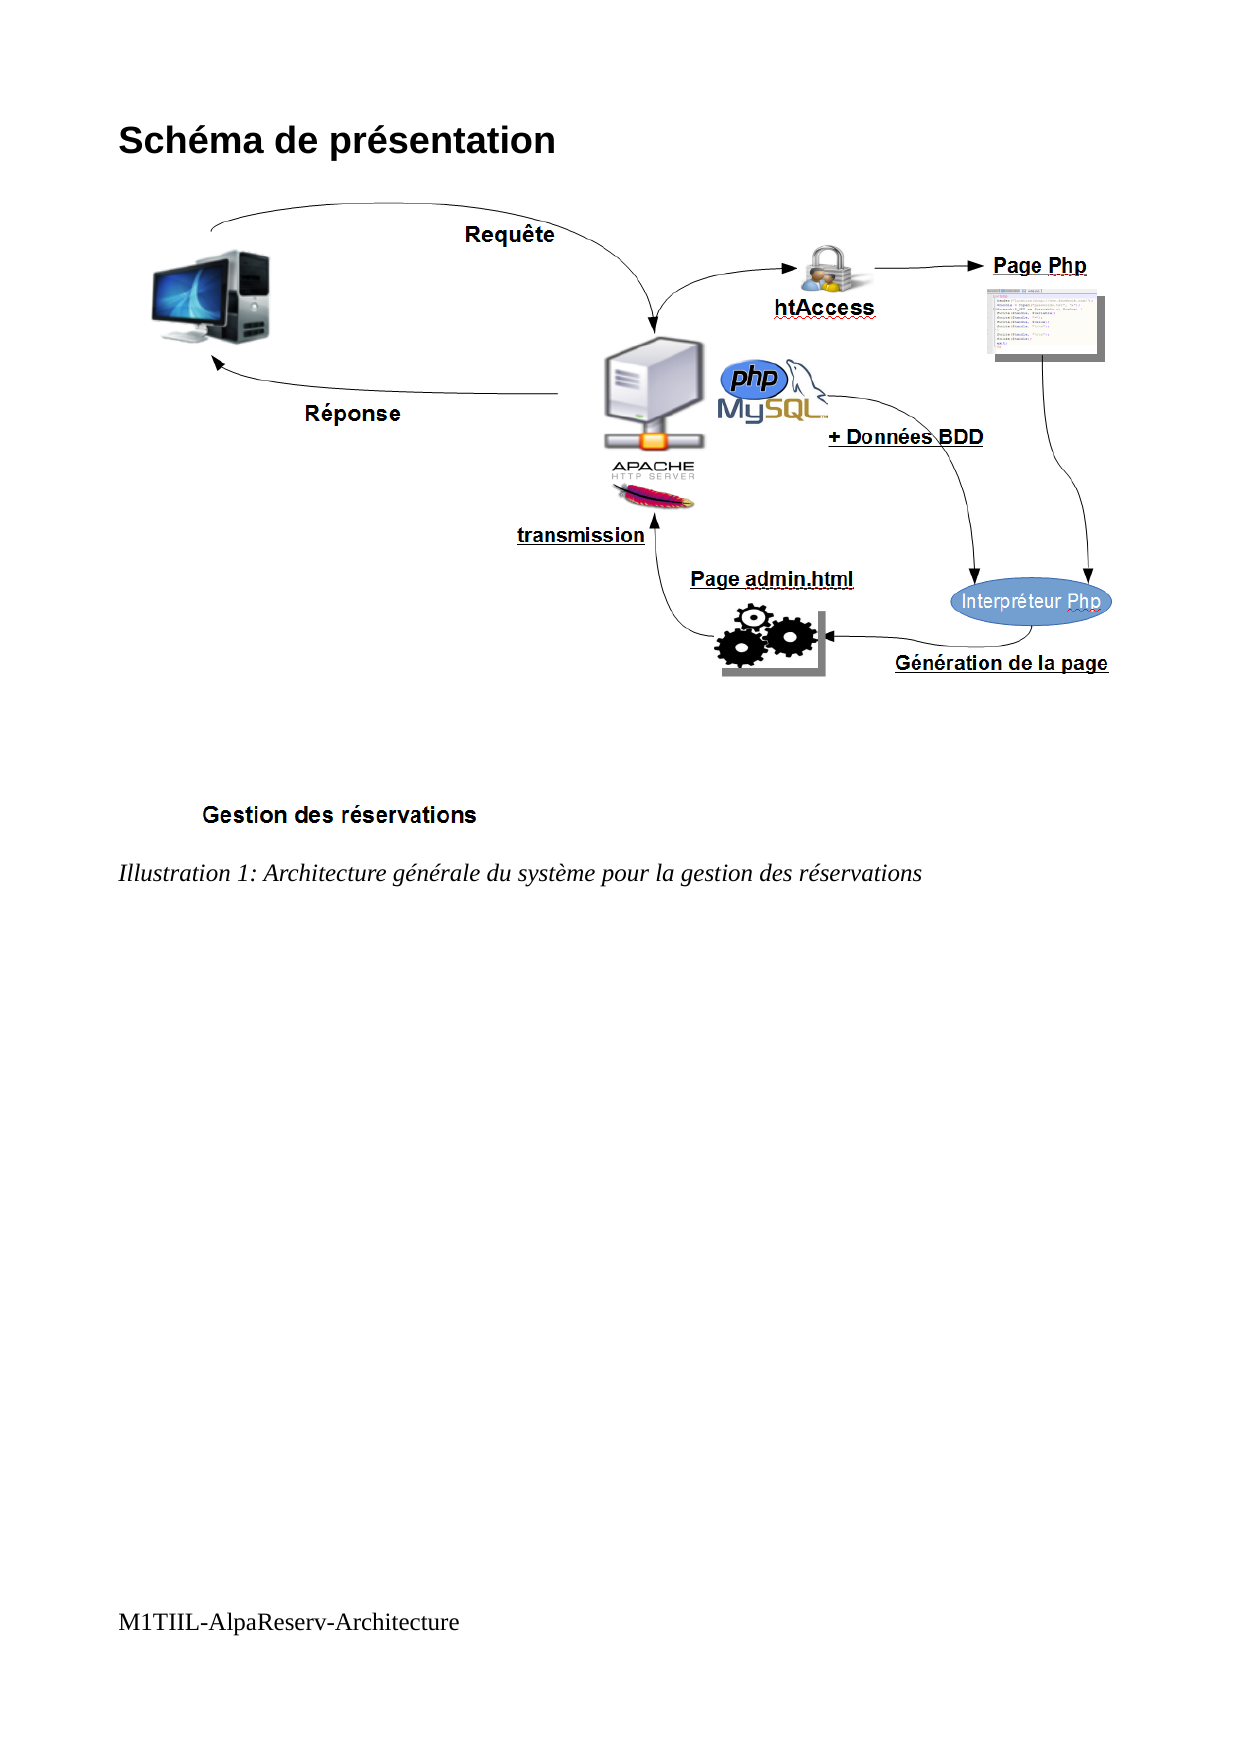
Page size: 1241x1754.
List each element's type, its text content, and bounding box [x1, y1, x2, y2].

text Illustration 1: Architecture générale du système pour la gestion des réservations [118, 859, 1122, 887]
picture [118, 186, 1123, 859]
subtitle Schéma de présentation [118, 118, 1122, 162]
